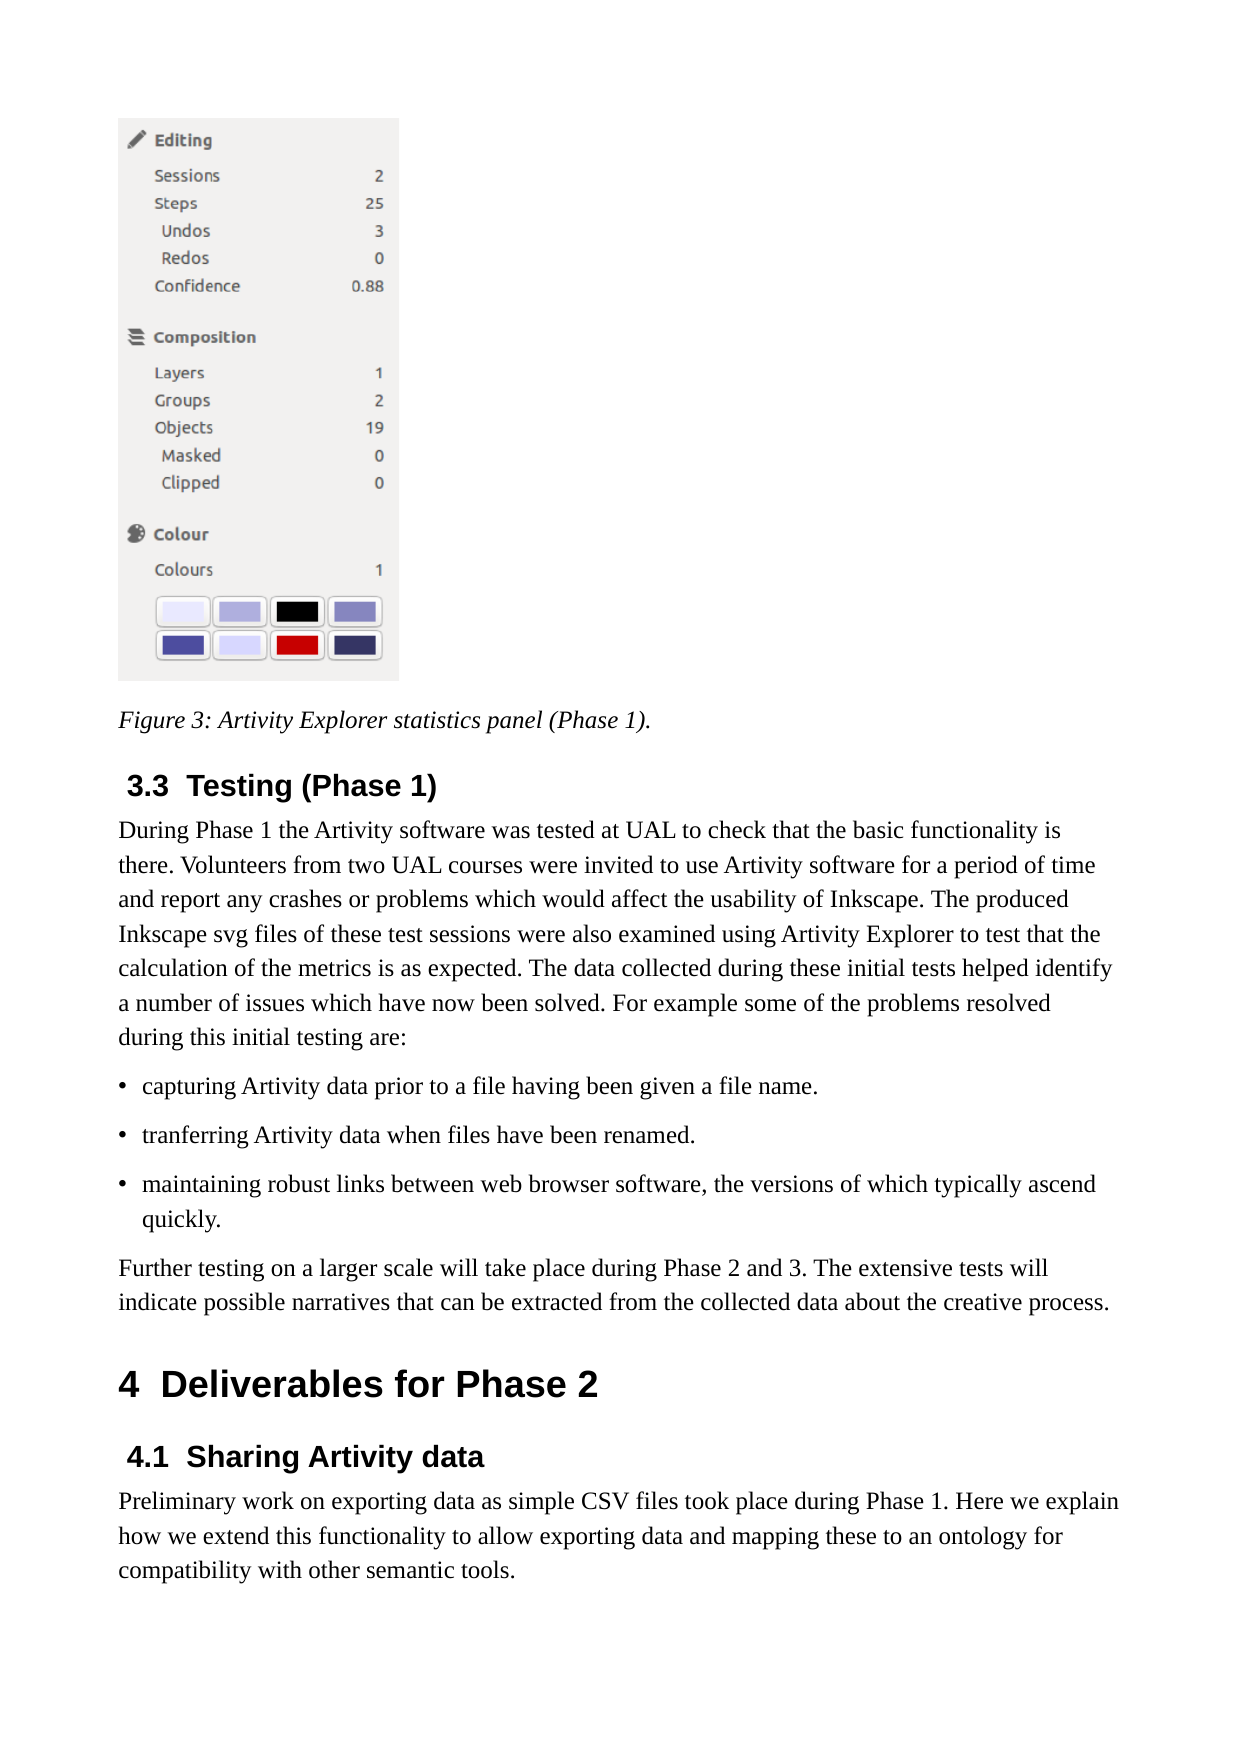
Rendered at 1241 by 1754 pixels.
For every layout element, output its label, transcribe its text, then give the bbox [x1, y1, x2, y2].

picture [118, 118, 400, 681]
subtitle Testing (Phase 1) [118, 768, 1122, 803]
list capturing Artivity data prior to a file having been given a file name. [118, 1071, 1122, 1100]
subtitle Deliverables for Phase 2 [118, 1362, 1122, 1405]
text Figure 3: Artivity Explorer statistics panel (Phase 1). [118, 706, 1122, 734]
text Preliminary work on exporting data as simple CSV files took place during Phase 1. Here we explain how we extend this functionality to allow exporting data and mapping these to an ontology for compatibility with other semantic tools. [118, 1486, 1122, 1584]
list maintaining robust links between web browser software, the versions of which typically ascend quickly. [118, 1169, 1122, 1233]
text During Phase 1 the Artivity software was tested at UAL to check that the basic functionality is there. Volunteers from two UAL courses were invited to use Artivity software for a period of time and report any crashes or problems which would affect the usability of Inkscape. The produced Inkscape svg files of these test sessions were also examined using Artivity Explorer to test that the calculation of the metrics is as expected. The data collected during these initial tests helped identify a number of issues which have now been solved. For example some of the problems resolved during this initial testing are: [118, 815, 1122, 1051]
list tranferring Artivity data when files have been renamed. [118, 1120, 1122, 1149]
subtitle Sharing Artivity data [118, 1438, 1122, 1474]
text Further testing on a larger scale will take place during Phase 2 and 3. The extensive tests will indicate possible narratives that can be extracted from the collected data about the creative process. [118, 1253, 1122, 1316]
